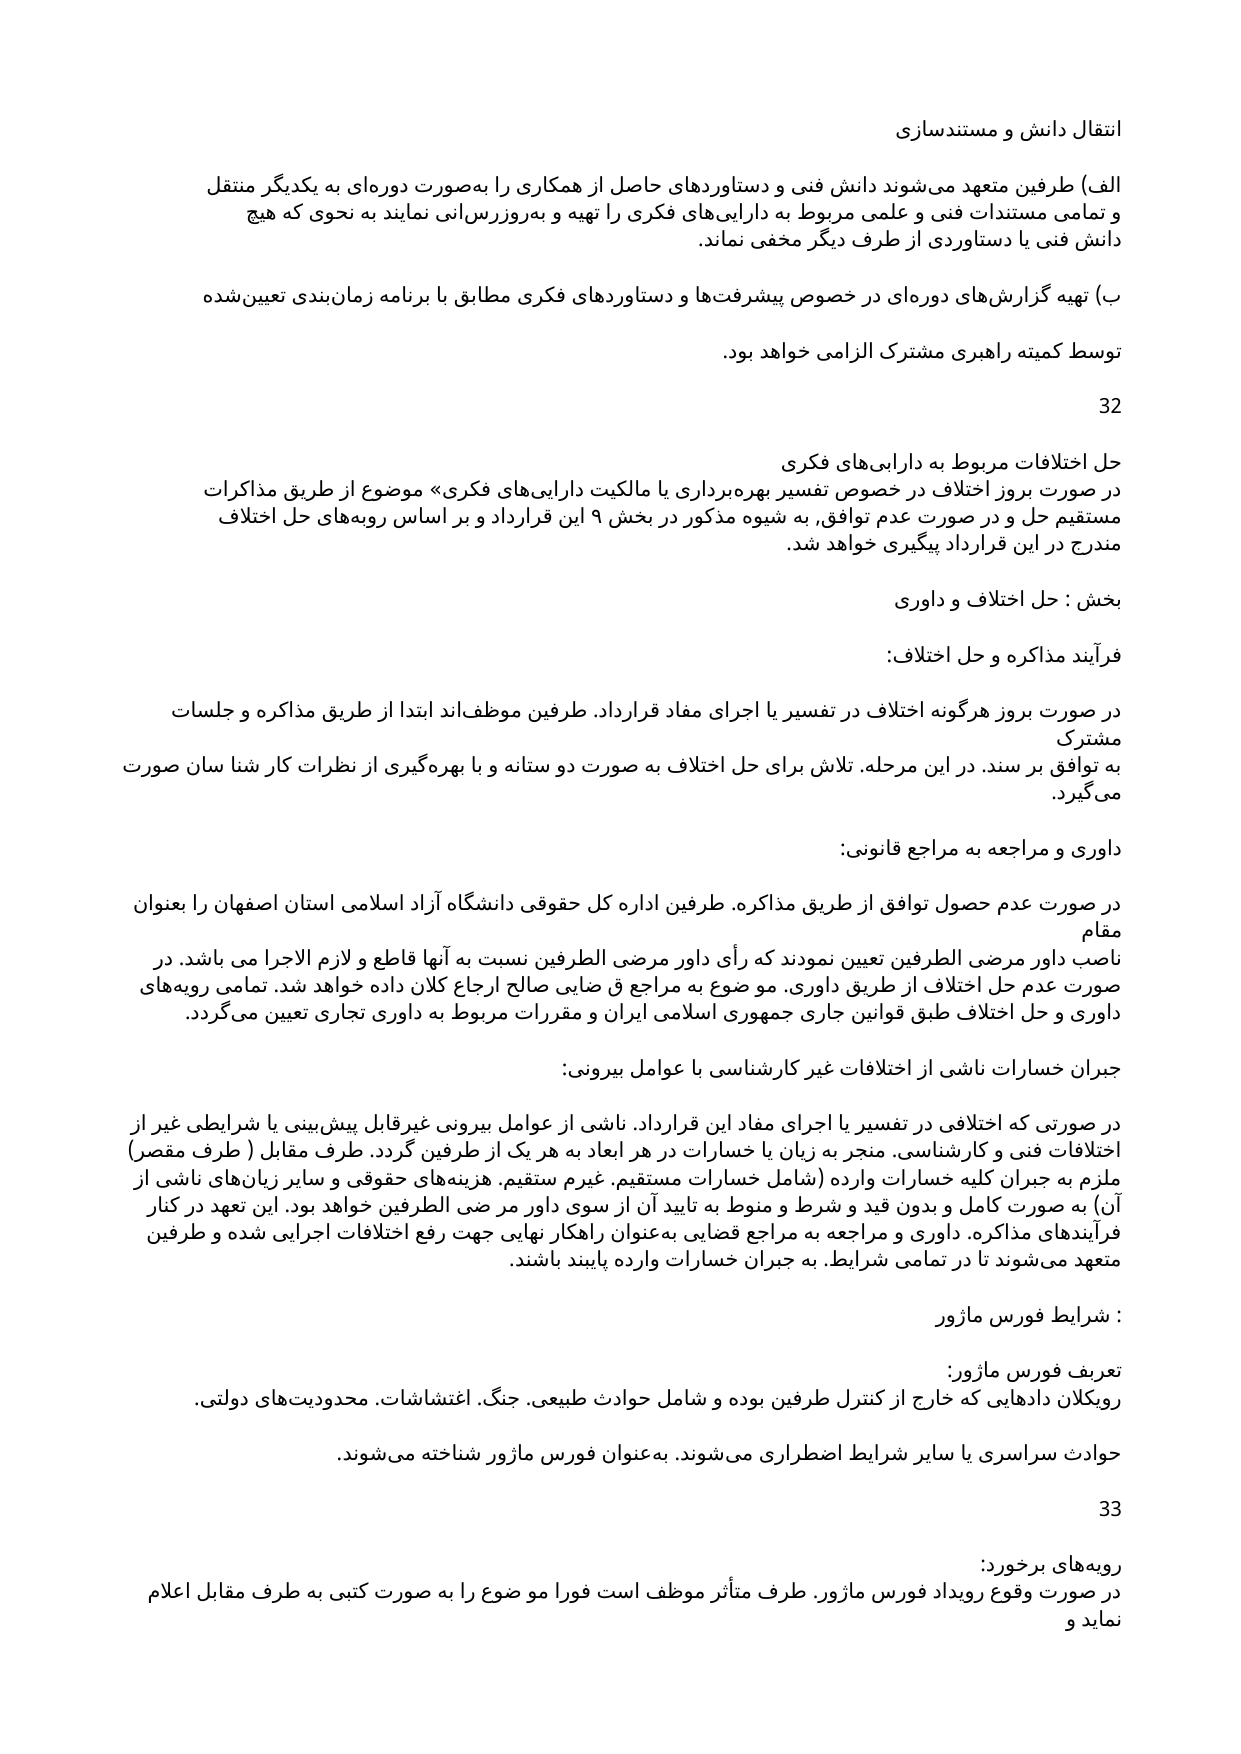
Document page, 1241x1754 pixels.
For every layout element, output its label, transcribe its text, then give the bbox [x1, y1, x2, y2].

text و تمامی مستندات فنی و علمی مربوط به دارایی‌های فکری را تهیه و به‌روزرس‌انی نمایند به نحوی که هیچ [118, 201, 1122, 228]
text تعربف فورس ماژور: [118, 1359, 1122, 1386]
text در صورتی که اختلافی در تفسیر يا اجرای مفاد این قرارداد. ناشی از عوامل بیرونی غیرقابل پیش‌بینی یا شرایطی غیر از [118, 1112, 1122, 1139]
text حل اختلافات مربوط به دارابی‌های فکری [118, 451, 1122, 478]
text در صورت وقوع رویداد فورس ماژور. طرف متأثر موظف است فورا مو ضوع را به صورت کتبی به طرف مقابل اعلام نماید و [118, 1580, 1122, 1635]
text بخش : حل اختلاف و داوری [118, 588, 1122, 615]
text صورت عدم حل اختلاف از طریق داوری. مو ضوع به مراجع ق ضایی صالح ارجاع کلان داده خواهد شد. تمامی رویه‌های [118, 973, 1122, 1001]
text آن) به صورت کامل و بدون قید و شرط و منوط به تایید آن از سوی داور مر ضی الطرفین خواهد بود. اين تعهد در کنار [118, 1193, 1122, 1221]
text 32 [118, 395, 1122, 422]
text متعهد می‌شوند تا در تمامی شرایط. به جبران خسارات وارده پایبند باشند. [118, 1248, 1122, 1275]
text رویه‌های برخورد: [118, 1553, 1122, 1580]
text اختلافات فنی و کارشناسی. منجر به زیان یا خسارات در هر ابعاد به هر یک از طرفین گردد. طرف مقابل ( طرف مقصر) [118, 1139, 1122, 1166]
text : شرایط فورس ماژور [118, 1303, 1122, 1331]
text داوری و حل اختلاف طبق قوانین جاری جمهوری اسلامی ایران و مقررات مربوط به داوری تجاری تعیین می‌گردد. [118, 1001, 1122, 1028]
text به توافق بر سند. در این مرحله. تلاش برای حل اختلاف به صورت دو ستانه و با بهره‌گیری از نظرات کار شنا سان صورت [118, 753, 1122, 781]
text 33 [118, 1497, 1122, 1525]
text می‌گیرد. [118, 781, 1122, 808]
text در صورت عدم حصول توافق از طریق مذاکره. طرفین اداره کل حقوقی دانشگاه آزاد اسلامی استان اصفهان را بعنوان مقام [118, 892, 1122, 946]
text مستقیم حل و در صورت عدم توافق, به شیوه مذکور در بخش ‎٩‏ این قرارداد و بر اساس روبه‌های حل اختلاف [118, 505, 1122, 532]
text توسط کمیته راهبری مشترک الزامی خواهد بود. [118, 339, 1122, 367]
text داوری و مراجعه به مراجع قانونی: [118, 836, 1122, 863]
text ب) تهیه گزارش‌های دوره‌ای در خصوص پیشرفت‌ها و دستاوردهای فکری مطابق با برنامه زمان‌بندی تعیین‌شده [118, 284, 1122, 311]
text انتقال دانش و مستندسازی [118, 118, 1122, 145]
text در صورت بروز اختلاف در خصوص تفسیر بهره‌برداری يا مالکیت دارایی‌های فکری» موضوع از طریق مذاکرات [118, 478, 1122, 505]
text الف) طرفین متعهد می‌شوند دانش فنی و دستاوردهای حاصل از همکاری را به‌صورت دوره‌ای به یکدیگر منتقل [118, 174, 1122, 201]
text جبران خسارات ناشی از اختلافات غیر کارشناسی با عوامل بیرونی: [118, 1056, 1122, 1083]
text فرآیند مذاکره و حل اختلاف: [118, 643, 1122, 671]
text ناصب داور مرضی الطرفین تعیین نمودند که رأی داور مرضی الطرفین نسبت به آنها قاطع و لازم الاجرا می باشد. در [118, 946, 1122, 973]
text حوادث سراسری يا سایر شرایط اضطراری می‌شوند. به‌عنوان فورس ماژور شناخته می‌شوند. [118, 1442, 1122, 1469]
text ملزم به جبران کلیه خسارات وارده (شامل خسارات مستقیم. غیرم ستقیم. هزینه‌های حقوقی و سایر زیان‌های ناشی از [118, 1166, 1122, 1193]
text دانش فنی یا دستاوردی از طرف دیگر مخفی نماند. [118, 228, 1122, 255]
text رویکلان دادهایی که خارج از کنترل طرفین بوده و شامل حوادث طبیعی. جنگ. اغتشاشات. محدودیت‌های دولتی. [118, 1386, 1122, 1413]
text مندرج در اين قرارداد پیگیری خواهد شد. [118, 532, 1122, 559]
text در صورت بروز هرگونه اختلاف در تفسیر یا اجرای مفاد قرارداد. طرفین موظف‌اند ابتدا از طریق مذاکره و جلسات مشترک [118, 699, 1122, 753]
text فرآیندهای مذاکره. داوری و مراجعه به مراجع قضایی به‌عنوان راهکار نهایی جهت رفع اختلافات اجرایی شده و طرفین [118, 1221, 1122, 1248]
